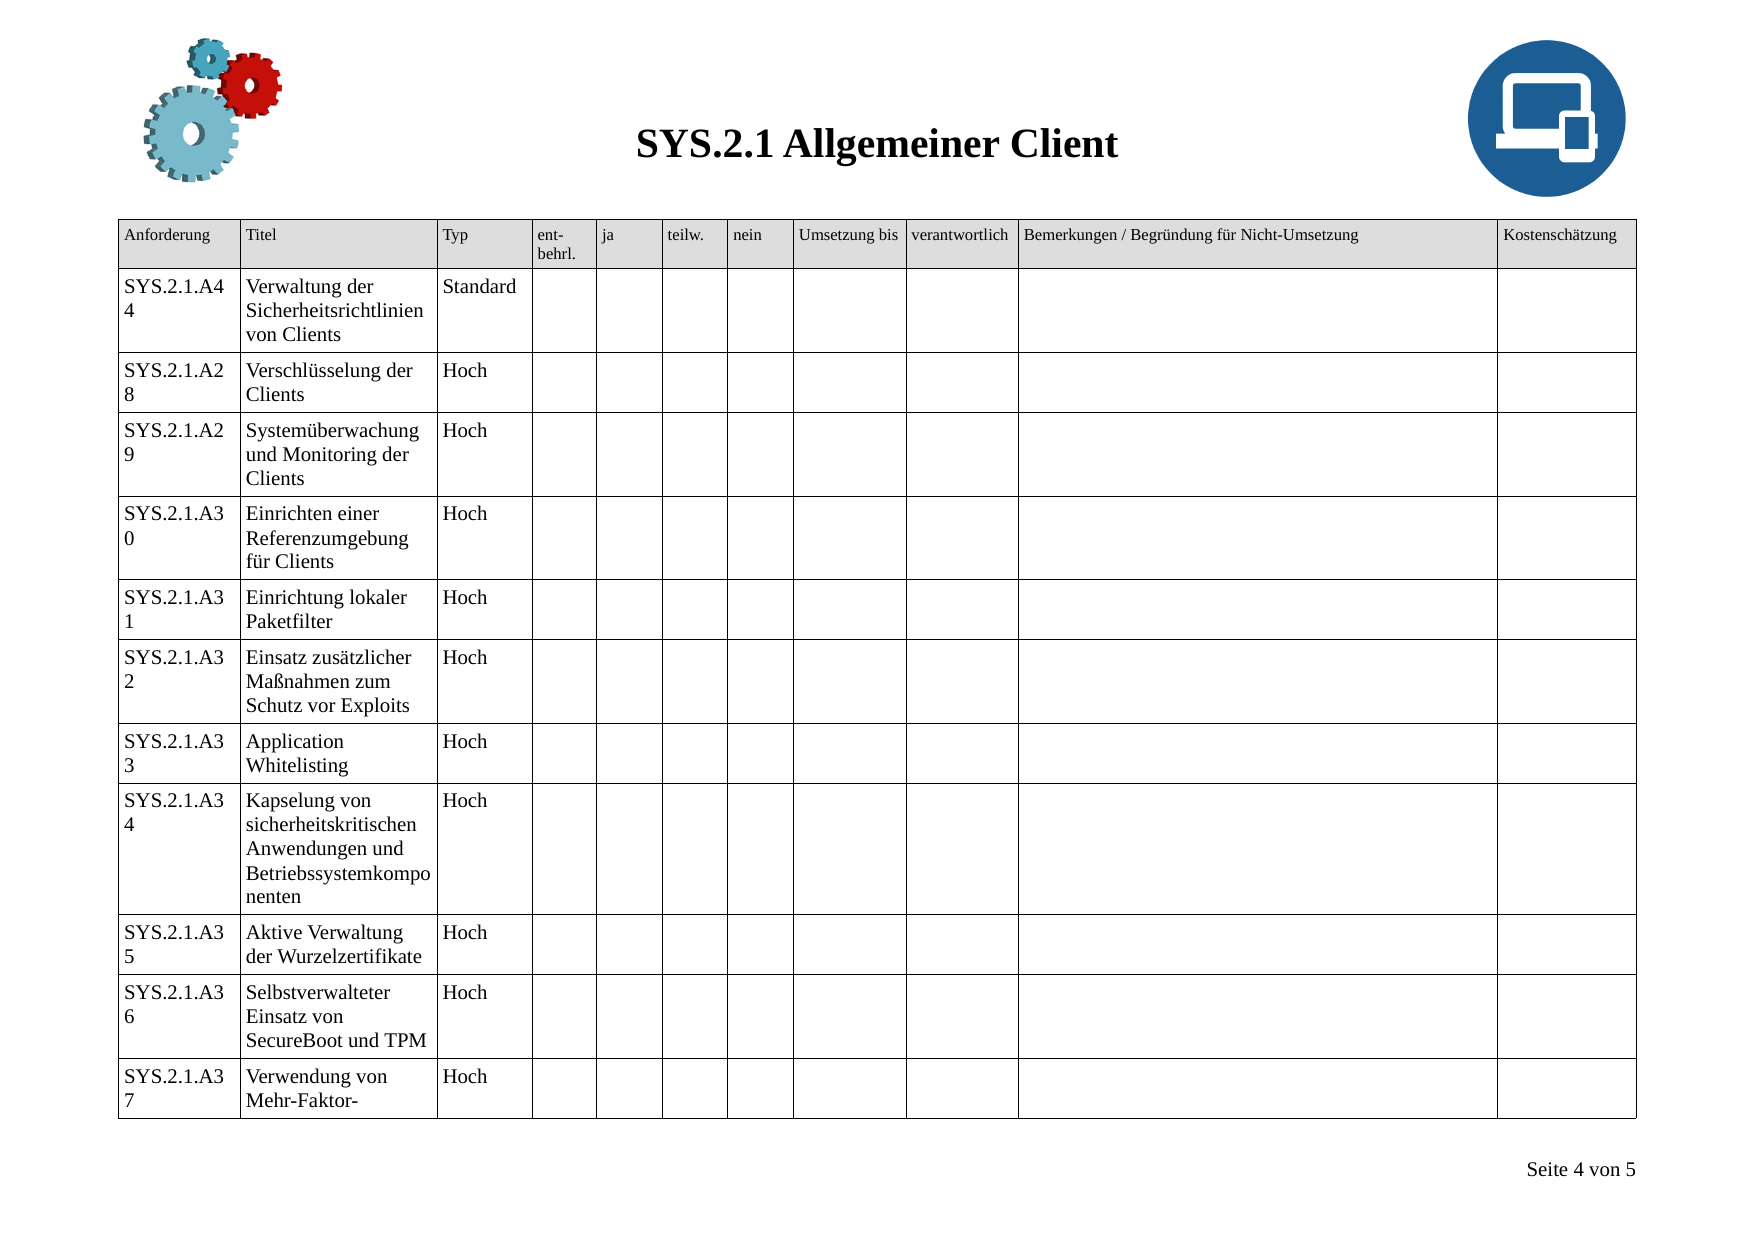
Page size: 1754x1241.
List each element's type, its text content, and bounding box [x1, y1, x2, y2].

table_cell [907, 915, 1018, 974]
table_cell [663, 915, 727, 974]
table_cell [597, 975, 662, 1058]
table_cell Hoch [438, 975, 532, 1058]
table_cell Hoch [438, 724, 532, 782]
table_cell [1019, 724, 1497, 782]
table_cell Verschlüsselung der Clients [241, 353, 437, 412]
table_cell [597, 724, 662, 782]
table_cell Einrichten einer Referenzumgebung für Clients [241, 497, 437, 579]
table_cell [794, 497, 906, 579]
table_cell [794, 915, 906, 974]
table_cell [728, 580, 793, 639]
table_cell [794, 724, 906, 782]
table_cell Einsatz zusätzlicher Maßnahmen zum Schutz vor Exploits [241, 640, 437, 723]
table_cell [533, 975, 596, 1058]
table_cell [728, 1059, 793, 1117]
table_cell [597, 269, 662, 352]
table_header Kostenschätzung [1498, 220, 1636, 268]
table_cell [1498, 1059, 1636, 1117]
table_cell [728, 915, 793, 974]
table_cell SYS.2.1.A31 [119, 580, 240, 639]
table_cell [907, 975, 1018, 1058]
table_cell [1019, 353, 1497, 412]
table_cell [533, 724, 596, 782]
table_cell [533, 413, 596, 496]
table_cell [663, 497, 727, 579]
table_cell [533, 580, 596, 639]
table_cell [907, 497, 1018, 579]
table_cell [794, 580, 906, 639]
table_cell [794, 353, 906, 412]
table_cell [1498, 640, 1636, 723]
table_cell [794, 1059, 906, 1117]
table_cell [663, 413, 727, 496]
table_cell [597, 640, 662, 723]
table_cell [663, 269, 727, 352]
table_cell [663, 975, 727, 1058]
table_cell [597, 1059, 662, 1117]
table_cell [907, 413, 1018, 496]
table_cell [663, 1059, 727, 1117]
table_cell [1019, 975, 1497, 1058]
table_cell [597, 413, 662, 496]
table_cell [1019, 1059, 1497, 1117]
table_cell [597, 784, 662, 914]
table_cell [597, 353, 662, 412]
table_cell [794, 784, 906, 914]
table_cell [533, 497, 596, 579]
table_cell [907, 580, 1018, 639]
table_cell [1498, 975, 1636, 1058]
table_cell [1019, 580, 1497, 639]
table_cell Hoch [438, 640, 532, 723]
table_cell SYS.2.1.A36 [119, 975, 240, 1058]
table_cell [663, 640, 727, 723]
table_cell SYS.2.1.A37 [119, 1059, 240, 1117]
table_cell SYS.2.1.A30 [119, 497, 240, 579]
table_cell [1498, 353, 1636, 412]
table_header Bemerkungen / Begründung für Nicht-Umsetzung [1019, 220, 1497, 268]
table_cell [728, 724, 793, 782]
table_cell SYS.2.1.A44 [119, 269, 240, 352]
table_cell [728, 353, 793, 412]
table_cell [907, 640, 1018, 723]
table_cell [663, 353, 727, 412]
table_cell Hoch [438, 353, 532, 412]
table_cell [597, 580, 662, 639]
table_cell Hoch [438, 580, 532, 639]
table_cell [728, 497, 793, 579]
table_cell [1019, 640, 1497, 723]
table_header Typ [438, 220, 532, 268]
table_cell Hoch [438, 784, 532, 914]
table_cell [597, 915, 662, 974]
table_cell [728, 413, 793, 496]
picture [1466, 38, 1627, 198]
table_cell SYS.2.1.A32 [119, 640, 240, 723]
table_cell [1498, 784, 1636, 914]
table_cell SYS.2.1.A34 [119, 784, 240, 914]
table_cell [1498, 497, 1636, 579]
table_cell [794, 975, 906, 1058]
table_cell [728, 784, 793, 914]
table_cell [1019, 915, 1497, 974]
table_cell [907, 724, 1018, 782]
table_cell [728, 269, 793, 352]
table_cell [907, 1059, 1018, 1117]
table_header Umsetzung bis [794, 220, 906, 268]
table_cell [533, 640, 596, 723]
table_cell Kapselung von sicherheitskritischen Anwendungen und Betriebssystemkomponenten [241, 784, 437, 914]
table_cell [1498, 724, 1636, 782]
table_cell [533, 784, 596, 914]
table_cell [1019, 784, 1497, 914]
picture [119, 29, 304, 189]
table_cell Hoch [438, 915, 532, 974]
table_cell Hoch [438, 1059, 532, 1117]
table_cell [663, 784, 727, 914]
table_cell [1498, 915, 1636, 974]
table_cell [533, 269, 596, 352]
table_cell [533, 1059, 596, 1117]
table_cell [794, 640, 906, 723]
table_cell SYS.2.1.A29 [119, 413, 240, 496]
table_cell [533, 915, 596, 974]
table_cell Standard [438, 269, 532, 352]
table_cell Aktive Verwaltung der Wurzelzertifikate [241, 915, 437, 974]
table_header ja [597, 220, 662, 268]
table_cell [663, 580, 727, 639]
table_cell [794, 269, 906, 352]
table_header Anforderung [119, 220, 240, 268]
table_cell [1019, 497, 1497, 579]
table_cell [728, 640, 793, 723]
table_header ent-behrl. [533, 220, 596, 268]
table_header teilw. [663, 220, 727, 268]
table_cell [728, 975, 793, 1058]
table_cell [1019, 269, 1497, 352]
table_header nein [728, 220, 793, 268]
table_cell [794, 413, 906, 496]
table_cell [533, 353, 596, 412]
table_cell Hoch [438, 413, 532, 496]
table_cell Verwendung von Mehr-Faktor- [241, 1059, 437, 1117]
table_cell Hoch [438, 497, 532, 579]
table_cell Selbstverwalteter Einsatz von SecureBoot und TPM [241, 975, 437, 1058]
table_cell Application Whitelisting [241, 724, 437, 782]
table_cell [663, 724, 727, 782]
table_cell SYS.2.1.A28 [119, 353, 240, 412]
table_cell [1019, 413, 1497, 496]
table_header verantwortlich [907, 220, 1018, 268]
table_cell [1498, 580, 1636, 639]
table_cell [1498, 269, 1636, 352]
table_cell [907, 269, 1018, 352]
table_cell [597, 497, 662, 579]
table_cell [1498, 413, 1636, 496]
table_cell Systemüberwachung und Monitoring der Clients [241, 413, 437, 496]
table_cell Einrichtung lokaler Paketfilter [241, 580, 437, 639]
table_cell SYS.2.1.A33 [119, 724, 240, 782]
table_cell Verwaltung der Sicherheitsrichtlinien von Clients [241, 269, 437, 352]
table_header Titel [241, 220, 437, 268]
table_cell [907, 784, 1018, 914]
table_cell [907, 353, 1018, 412]
table_cell SYS.2.1.A35 [119, 915, 240, 974]
